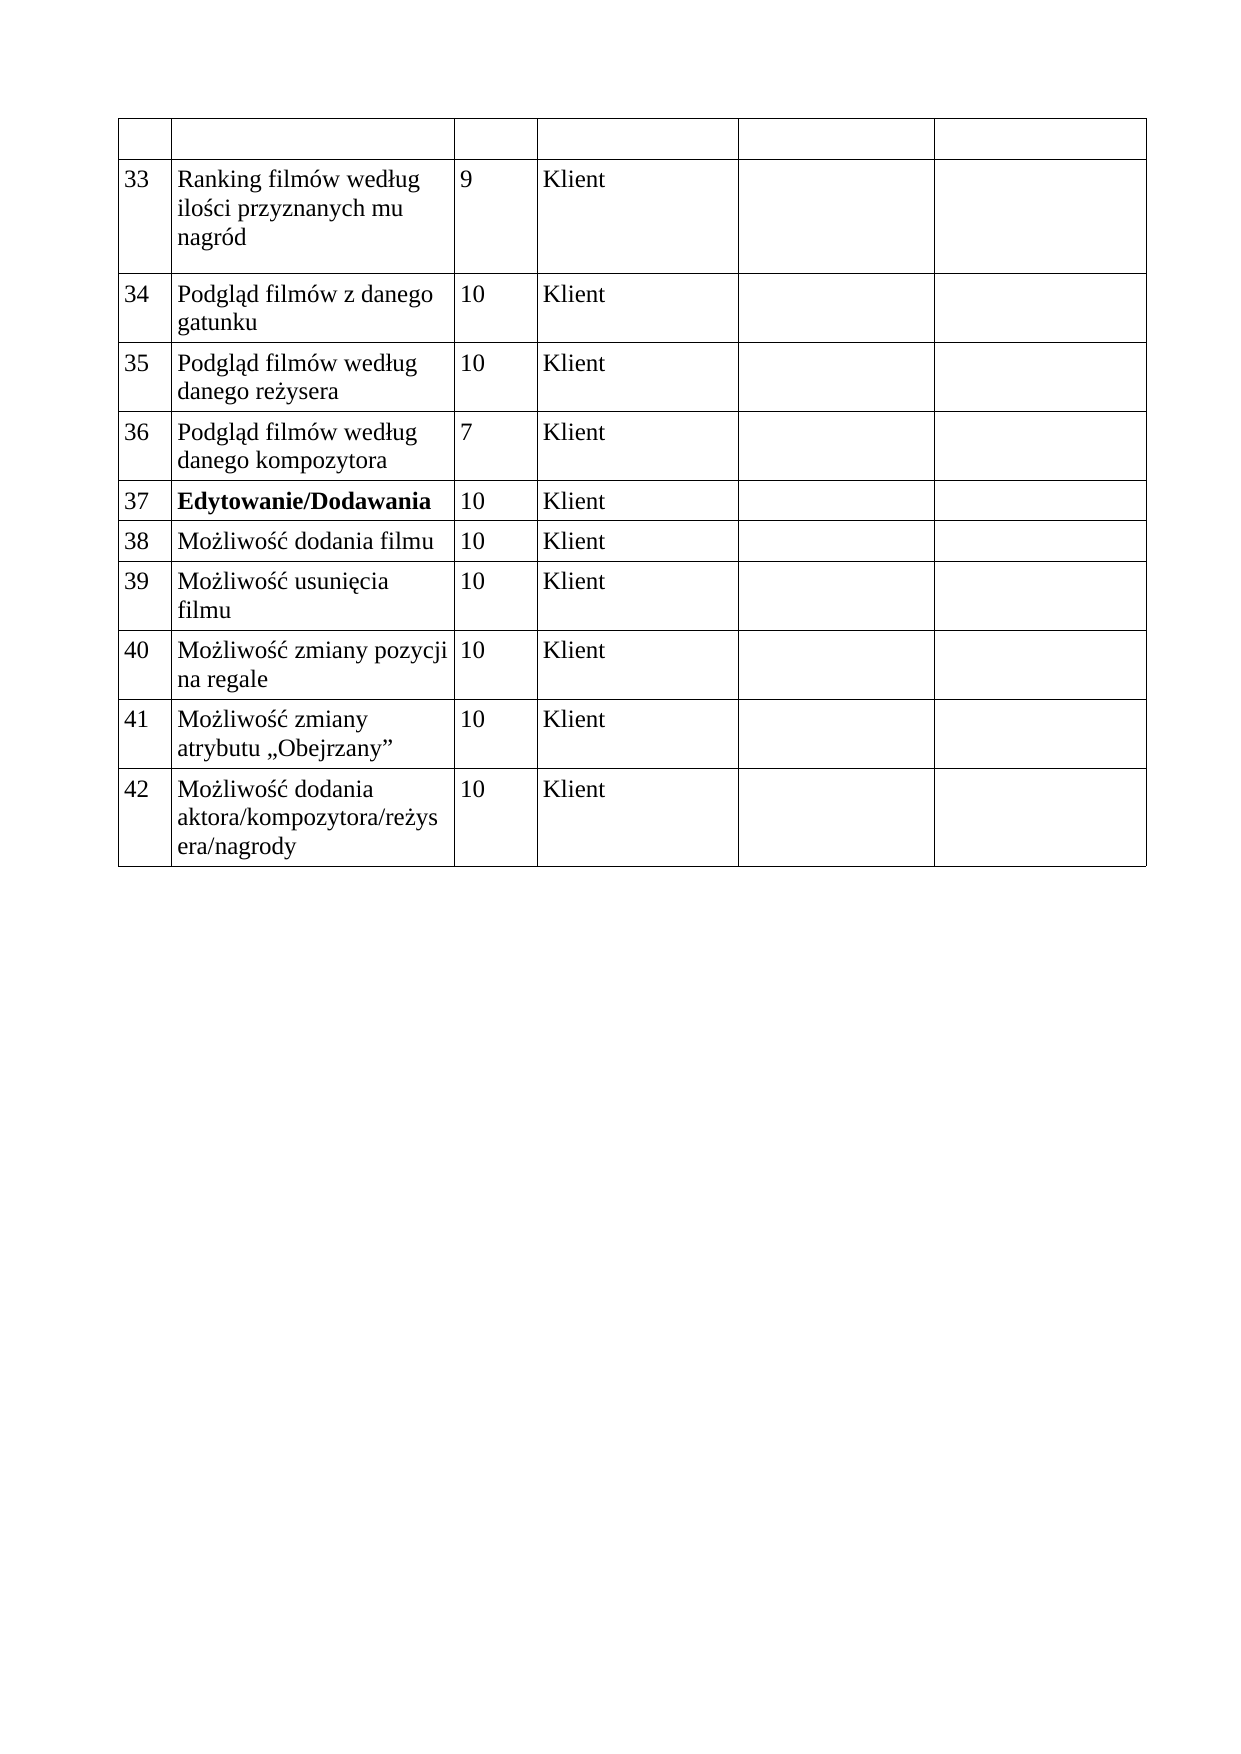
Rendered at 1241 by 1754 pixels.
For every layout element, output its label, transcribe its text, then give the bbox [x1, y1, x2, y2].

table_cell 35 [119, 343, 171, 411]
table_cell [739, 700, 934, 768]
table_cell 10 [455, 274, 537, 342]
table_cell Klient [538, 481, 738, 520]
table_cell [935, 700, 1146, 768]
table_cell 40 [119, 631, 171, 699]
table_cell Klient [538, 521, 738, 561]
table_cell [455, 119, 537, 158]
table_cell [739, 343, 934, 411]
table_cell Możliwość zmiany atrybutu „Obejrzany” [172, 700, 454, 768]
table_cell [739, 562, 934, 630]
table_cell [739, 769, 934, 866]
table_cell [935, 160, 1146, 273]
table_cell 34 [119, 274, 171, 342]
table_cell [739, 631, 934, 699]
table_cell 10 [455, 343, 537, 411]
table_cell [935, 274, 1146, 342]
table_cell Klient [538, 631, 738, 699]
table_cell [119, 119, 171, 158]
table_cell [935, 631, 1146, 699]
table_cell 39 [119, 562, 171, 630]
table_cell Podgląd filmów z danego gatunku [172, 274, 454, 342]
table_cell [739, 481, 934, 520]
table_cell Klient [538, 274, 738, 342]
table_cell [538, 119, 738, 158]
table_cell Możliwość usunięcia filmu [172, 562, 454, 630]
table_cell 36 [119, 412, 171, 480]
table_cell 10 [455, 700, 537, 768]
table_cell 10 [455, 562, 537, 630]
table_cell 10 [455, 481, 537, 520]
table_cell Klient [538, 343, 738, 411]
table_cell [739, 119, 934, 158]
table_cell [935, 119, 1146, 158]
table_cell [935, 481, 1146, 520]
table_cell Edytowanie/Dodawania [172, 481, 454, 520]
table_cell Możliwość dodania filmu [172, 521, 454, 561]
table_cell [935, 562, 1146, 630]
table_cell 37 [119, 481, 171, 520]
table_cell 10 [455, 521, 537, 561]
table_cell 7 [455, 412, 537, 480]
table_cell [935, 412, 1146, 480]
table_cell 33 [119, 160, 171, 273]
table_cell Klient [538, 700, 738, 768]
table_cell [739, 160, 934, 273]
table_cell [739, 274, 934, 342]
table_cell Ranking filmów według ilości przyznanych mu nagród [172, 160, 454, 273]
table_cell 42 [119, 769, 171, 866]
table_cell [172, 119, 454, 158]
table_cell Możliwość zmiany pozycji na regale [172, 631, 454, 699]
table_cell 10 [455, 769, 537, 866]
table_cell 38 [119, 521, 171, 561]
table_cell [935, 343, 1146, 411]
table_cell Podgląd filmów według danego kompozytora [172, 412, 454, 480]
table_cell 41 [119, 700, 171, 768]
table_cell Możliwość dodania aktora/kompozytora/reżysera/nagrody [172, 769, 454, 866]
table_cell [935, 769, 1146, 866]
table_cell Klient [538, 562, 738, 630]
table_cell [739, 412, 934, 480]
table_cell [935, 521, 1146, 561]
table_cell 9 [455, 160, 537, 273]
table_cell Klient [538, 769, 738, 866]
table_cell Klient [538, 160, 738, 273]
table_cell Klient [538, 412, 738, 480]
table_cell [739, 521, 934, 561]
table_cell Podgląd filmów według danego reżysera [172, 343, 454, 411]
table_cell 10 [455, 631, 537, 699]
